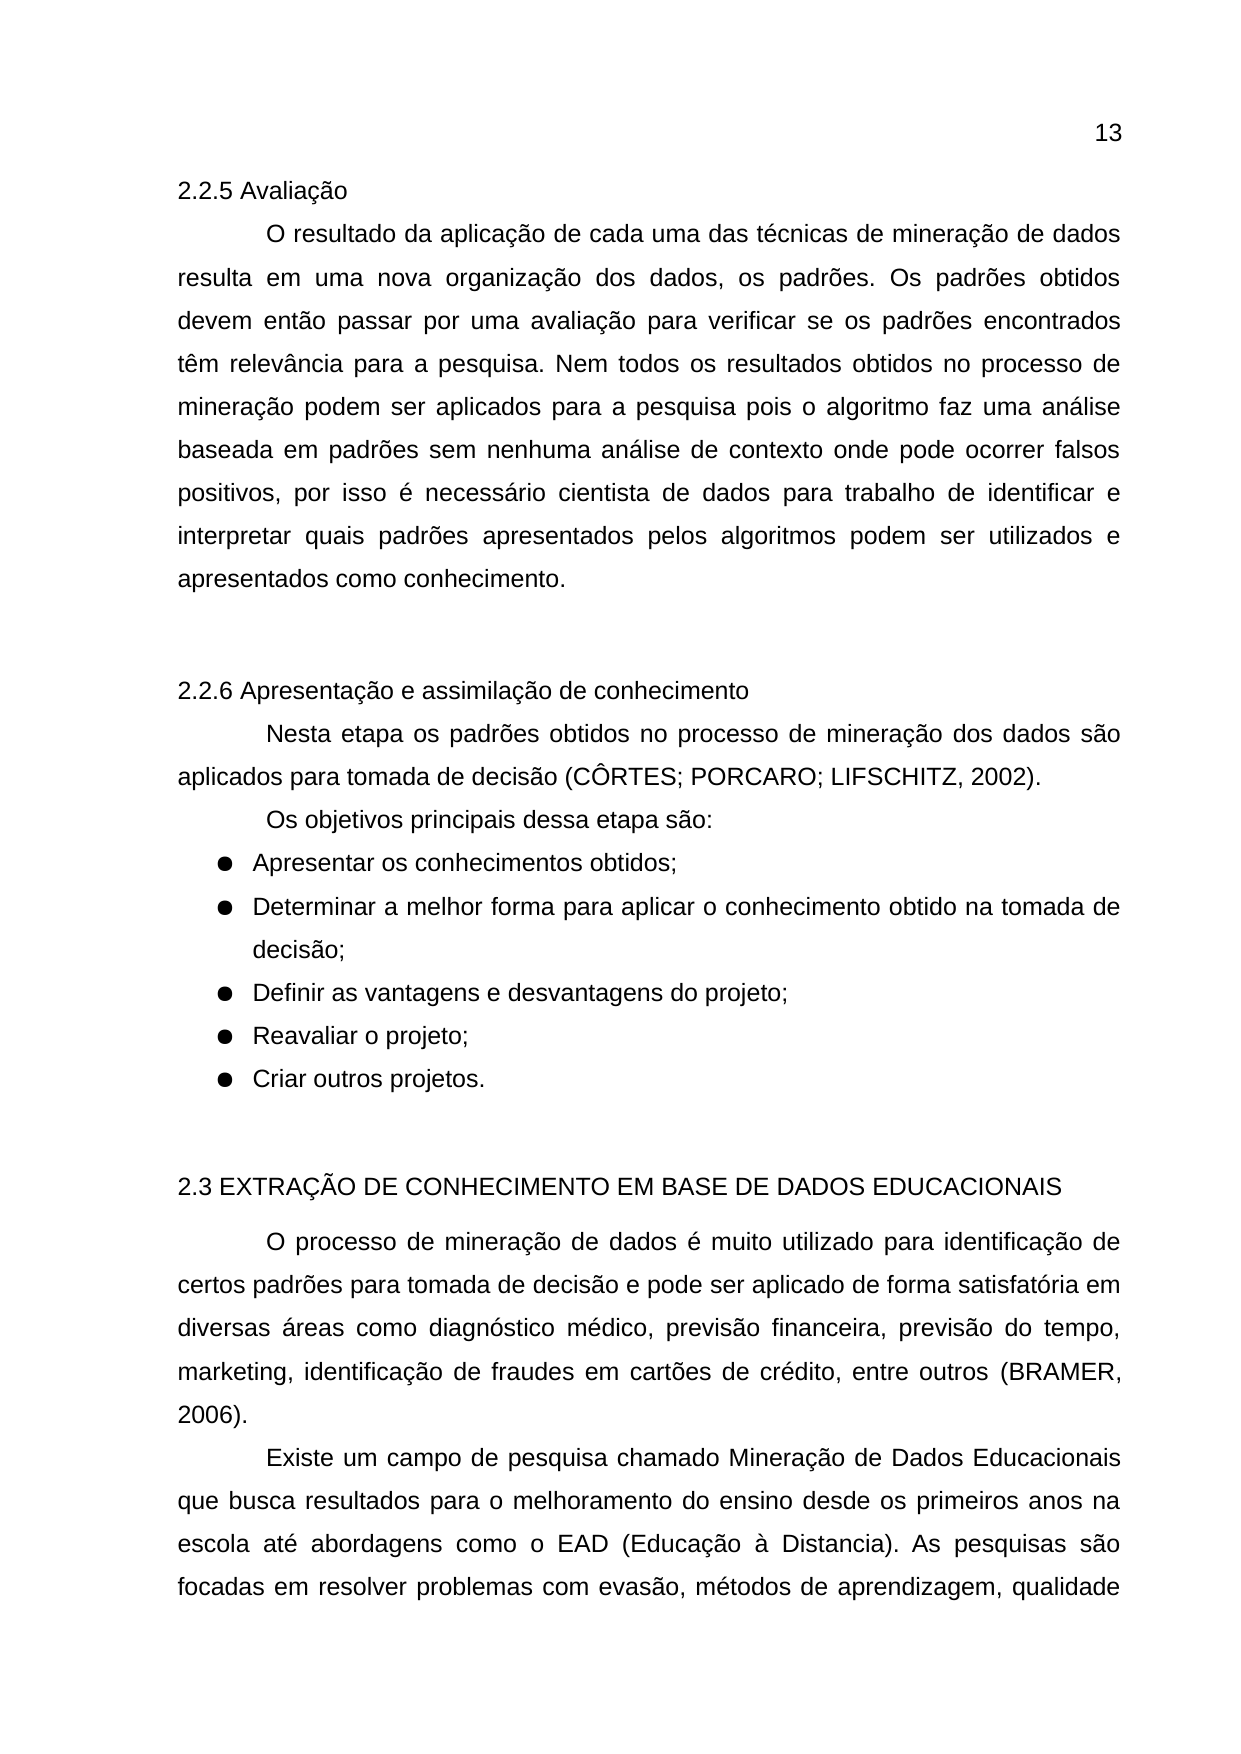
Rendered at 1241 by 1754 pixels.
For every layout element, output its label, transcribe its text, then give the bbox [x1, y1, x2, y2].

list Reavaliar o projeto; [215, 1021, 1122, 1050]
list Definir as vantagens e desvantagens do projeto; [215, 978, 1122, 1007]
list Determinar a melhor forma para aplicar o conhecimento obtido na tomada de decisão; [215, 891, 1122, 963]
list Apresentar os conhecimentos obtidos; [215, 848, 1122, 877]
subtitle Avaliação [177, 176, 1122, 205]
text O processo de mineração de dados é muito utilizado para identificação de certos padrões para tomada de decisão e pode ser aplicado de forma satisfatória em diversas áreas como diagnóstico médico, previsão financeira, previsão do tempo, marketing, identificação de fraudes em cartões de crédito, entre outros (BRAMER, 2006). [177, 1227, 1122, 1428]
list Criar outros projetos. [215, 1064, 1122, 1093]
text Nesta etapa os padrões obtidos no processo de mineração dos dados são aplicados para tomada de decisão (CÔRTES; PORCARO; LIFSCHITZ, 2002). [177, 719, 1122, 791]
subtitle EXTRAÇÃO DE CONHECIMENTO EM BASE DE DADOS EDUCACIONAIS [177, 1171, 1122, 1200]
text Os objetivos principais dessa etapa são: [177, 805, 1122, 834]
text Existe um campo de pesquisa chamado Mineração de Dados Educacionais que busca resultados para o melhoramento do ensino desde os primeiros anos na escola até abordagens como o EAD (Educação à Distancia). As pesquisas são focadas em resolver problemas com evasão, métodos de aprendizagem, qualidade [177, 1443, 1122, 1601]
subtitle Apresentação e assimilação de conhecimento [177, 676, 1122, 704]
text O resultado da aplicação de cada uma das técnicas de mineração de dados resulta em uma nova organização dos dados, os padrões. Os padrões obtidos devem então passar por uma avaliação para verificar se os padrões encontrados têm relevância para a pesquisa. Nem todos os resultados obtidos no processo de mineração podem ser aplicados para a pesquisa pois o algoritmo faz uma análise baseada em padrões sem nenhuma análise de contexto onde pode ocorrer falsos positivos, por isso é necessário cientista de dados para trabalho de identificar e interpretar quais padrões apresentados pelos algoritmos podem ser utilizados e apresentados como conhecimento. [177, 219, 1122, 593]
